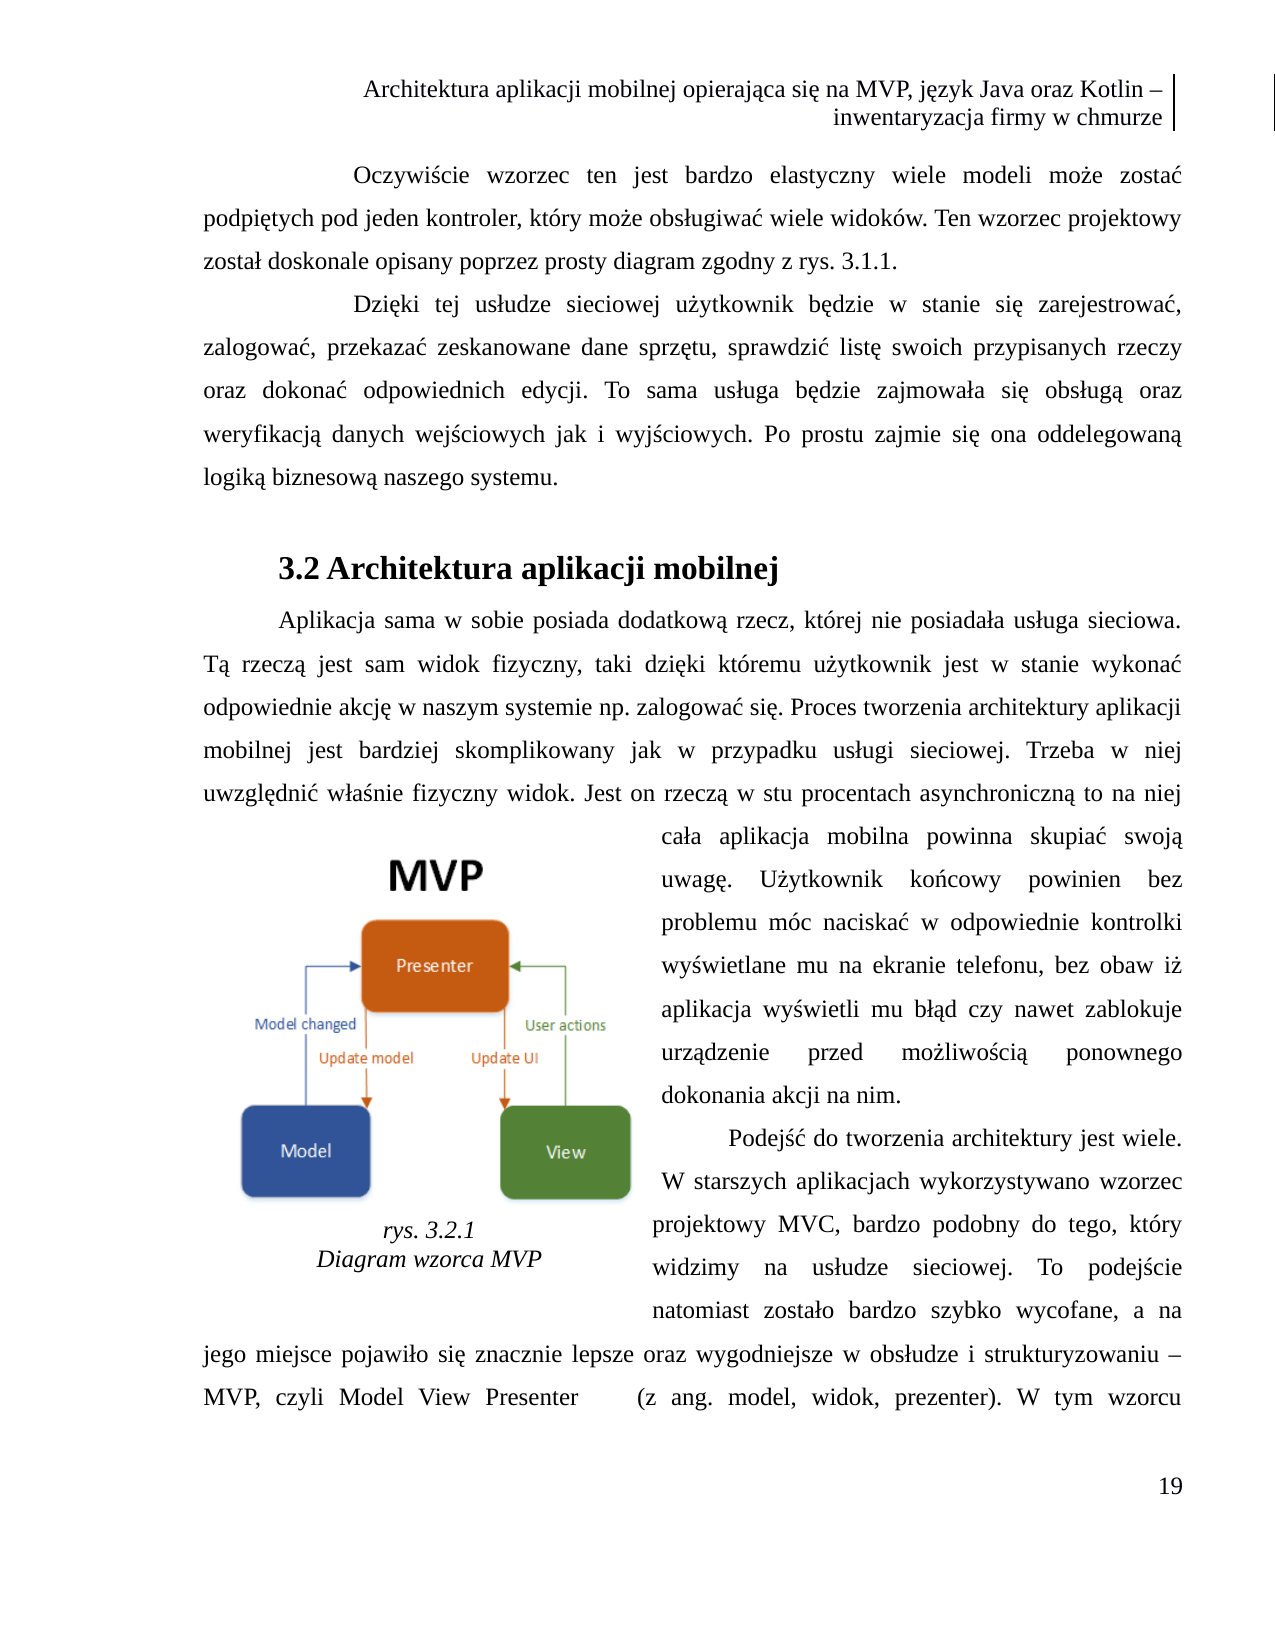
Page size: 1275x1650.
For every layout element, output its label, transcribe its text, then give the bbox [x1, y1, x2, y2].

picture [217, 830, 662, 1209]
text 3.2 Architektura aplikacji mobilnej [203, 548, 1183, 586]
text Podejść do tworzenia architektury jest wiele. W starszych aplikacjach wykorzystywano wzorzec projektowy MVC, bardzo podobny do tego, który widzimy na usłudze sieciowej. To podejście natomiast zostało bardzo szybko wycofane, a na jego miejsce pojawiło się znacznie lepsze oraz wygodniejsze w obsłudze i strukturyzowaniu – MVP, czyli Model View Presenter (z ang. model, widok, prezenter). W tym wzorcu projektowym zamienia się ostatnia składowa jaką jest prezenter. Jest to specjalny byt oddzielający część widoczną dla użytkownika od danych znajdujących się w lokalnej bazie danych, czy tak jak w naszym przypadku, na serwerze. Prezenter zakłada także pozbycia się wszystkich komponentów składowych systemu Android. W prostym ujęciu prezenter nie powinien posiadać żadnych referencji do kontrolek na widoku, oraz obiektów czysto androidowych (np.. kontekst aplikacji). Wzorzec ten umożliwia bardzo prosty sposób testowania kodu poprzez użycie testów jednostkowych. Kolejne podzespoły takie jak model czy widok zostają praktycznie w nieruszonej formie, natomiast sam przepływ oraz diagram zmieniają się diametralnie (rys 3.2.1). [203, 1123, 1183, 1411]
text Aplikacja sama w sobie posiada dodatkową rzecz, której nie posiadała usługa sieciowa. Tą rzeczą jest sam widok fizyczny, taki dzięki któremu użytkownik jest w stanie wykonać odpowiednie akcję w naszym systemie np. zalogować się. Proces tworzenia architektury aplikacji mobilnej jest bardziej skomplikowany jak w przypadku usługi sieciowej. Trzeba w niej uwzględnić właśnie fizyczny widok. Jest on rzeczą w stu procentach asynchroniczną to na niej cała aplikacja mobilna powinna skupiać swoją uwagę. Użytkownik końcowy powinien bez problemu móc naciskać w odpowiednie kontrolki wyświetlane mu na ekranie telefonu, bez obaw iż aplikacja wyświetli mu błąd czy nawet zablokuje urządzenie przed możliwością ponownego dokonania akcji na nim. [203, 606, 1183, 1109]
text Dzięki tej usłudze sieciowej użytkownik będzie w stanie się zarejestrować, zalogować, przekazać zeskanowane dane sprzętu, sprawdzić listę swoich przypisanych rzeczy oraz dokonać odpowiednich edycji. To sama usługa będzie zajmowała się obsługą oraz weryfikacją danych wejściowych jak i wyjściowych. Po prostu zajmie się ona oddelegowaną logiką biznesową naszego systemu. [203, 289, 1183, 491]
text Oczywiście wzorzec ten jest bardzo elastyczny wiele modeli może zostać podpiętych pod jeden kontroler, który może obsługiwać wiele widoków. Ten wzorzec projektowy został doskonale opisany poprzez prosty diagram zgodny z rys. 3.1.1. [203, 160, 1183, 275]
